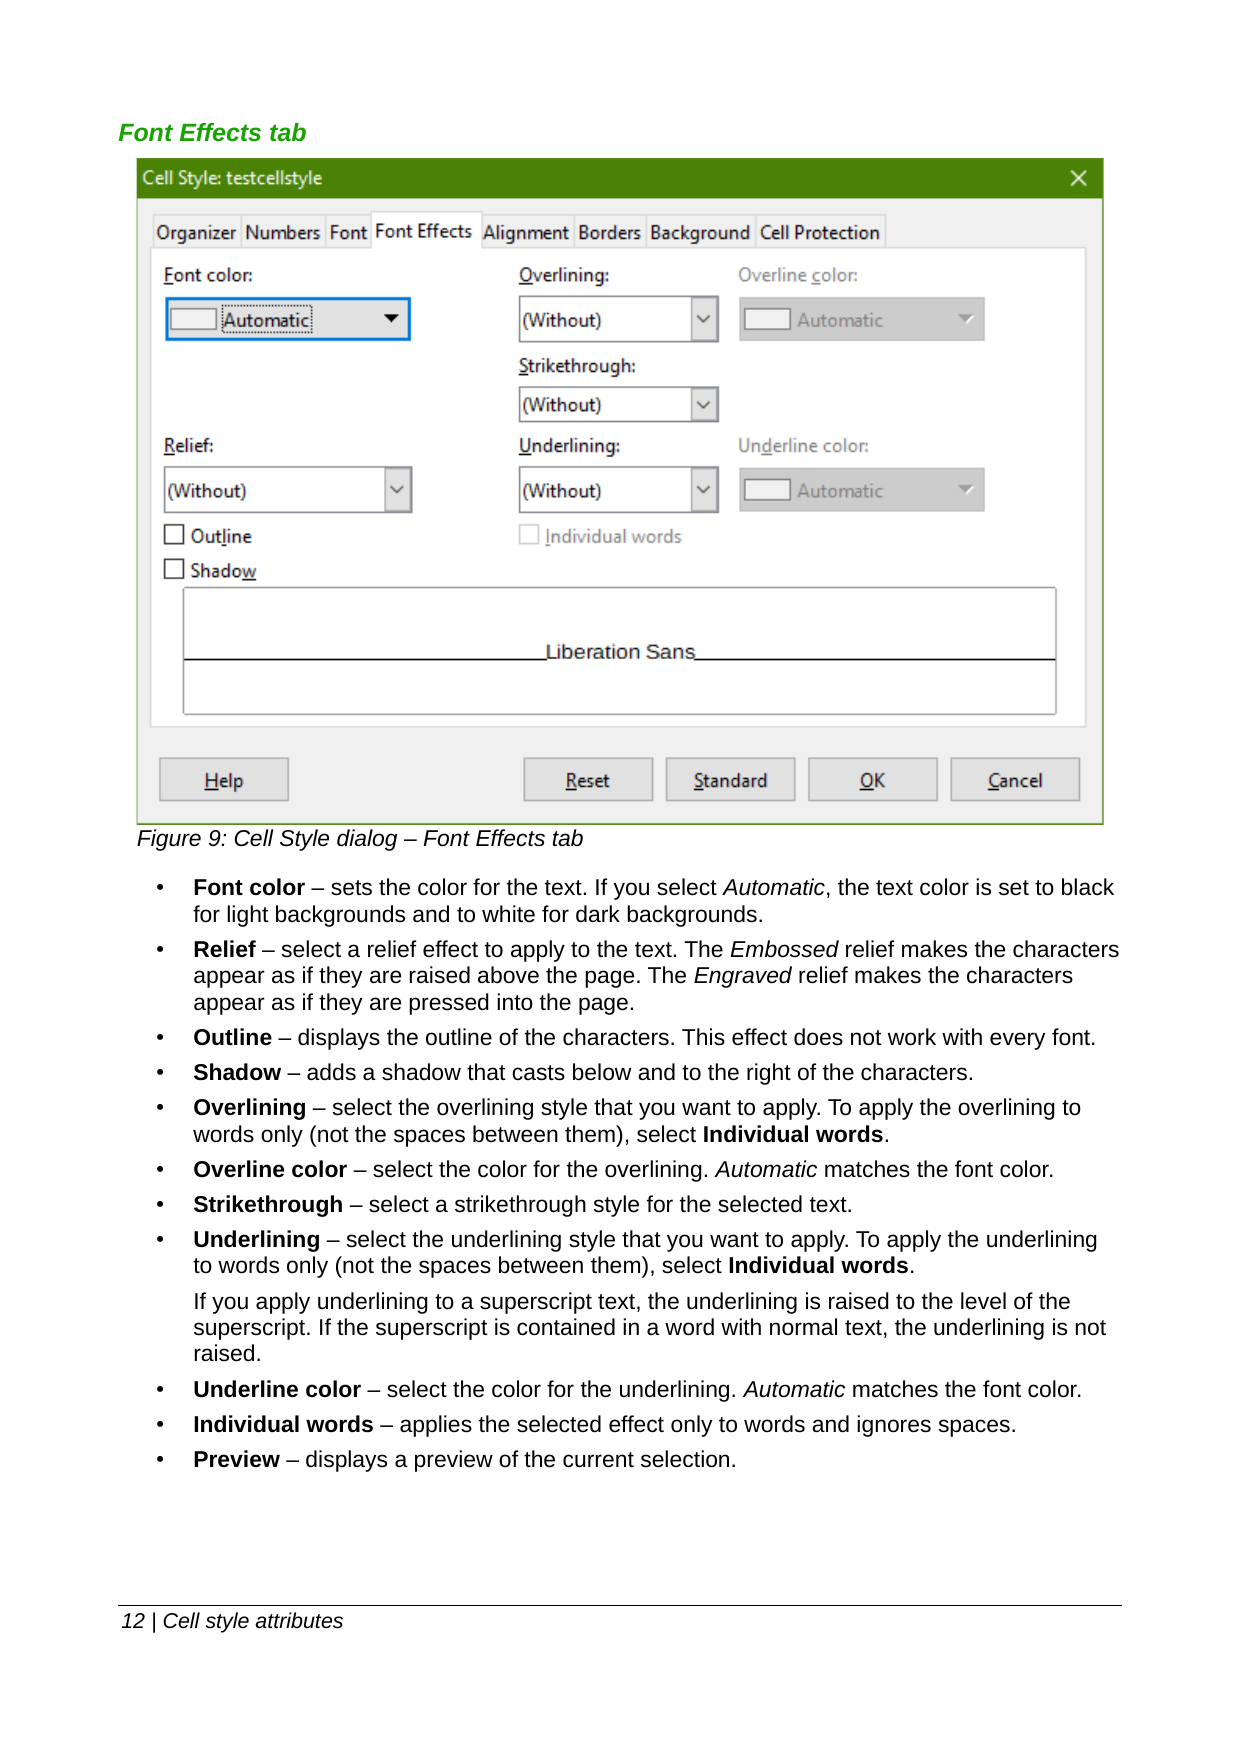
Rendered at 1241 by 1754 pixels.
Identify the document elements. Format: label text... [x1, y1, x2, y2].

list Overlining – select the overlining style that you want to apply. To apply the overlining to words only (not the spaces between them), select Individual words. [156, 1094, 1122, 1147]
list Individual words – applies the selected effect only to words and ignores spaces. [156, 1411, 1122, 1437]
list Font color – sets the color for the text. If you select Automatic, the text color is set to black for light backgrounds and to white for dark backgrounds. [156, 874, 1122, 927]
picture [136, 158, 1104, 825]
list Strikethrough – select a strikethrough style for the selected text. [156, 1191, 1122, 1217]
list Overline color – select the color for the overlining. Automatic matches the font color. [156, 1156, 1122, 1182]
list Underline color – select the color for the underlining. Automatic matches the font color. [156, 1376, 1122, 1402]
list If you apply underlining to a superscript text, the underlining is raised to the level of the superscript. If the superscript is contained in a word with normal text, the underlining is not raised. [193, 1288, 1122, 1367]
text Figure 9: Cell Style dialog – Font Effects tab [137, 825, 1104, 851]
list Preview – displays a preview of the current selection. [156, 1446, 1122, 1472]
list Underlining – select the underlining style that you want to apply. To apply the underlining to words only (not the spaces between them), select Individual words. [156, 1226, 1122, 1279]
list Shadow – adds a shadow that casts below and to the right of the characters. [156, 1059, 1122, 1085]
subtitle Font Effects tab [118, 118, 1122, 147]
list Relief – select a relief effect to apply to the text. The Embossed relief makes the characters appear as if they are raised above the page. The Engraved relief makes the characters appear as if they are pressed into the page. [156, 936, 1122, 1015]
list Outline – displays the outline of the characters. This effect does not work with every font. [156, 1024, 1122, 1050]
